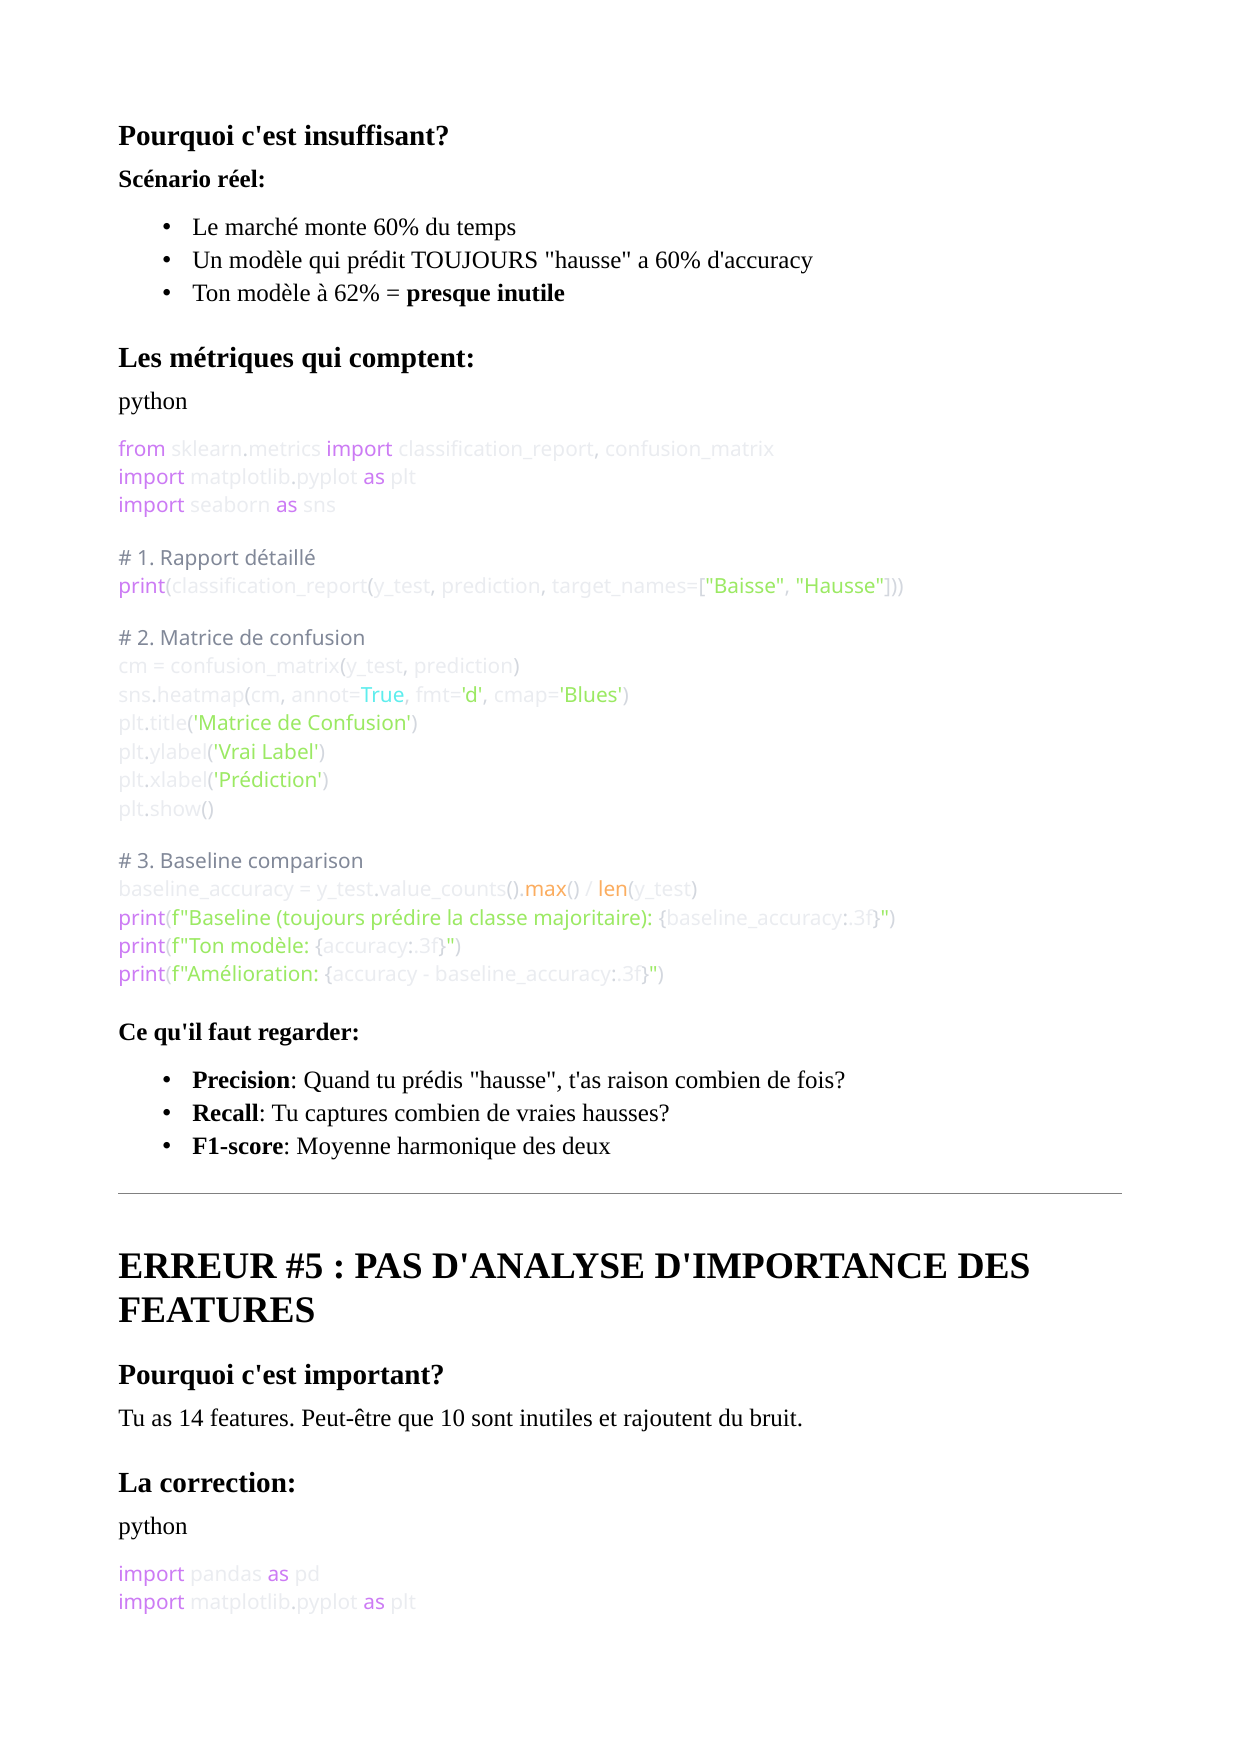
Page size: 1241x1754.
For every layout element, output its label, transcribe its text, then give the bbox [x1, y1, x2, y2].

text plt.ylabel('Vrai Label') [118, 737, 1122, 765]
text print(f"Ton modèle: {accuracy:.3f}") [118, 931, 1122, 959]
text print(f"Amélioration: {accuracy - baseline_accuracy:.3f}") [118, 959, 1122, 988]
subtitle La correction: [118, 1465, 1122, 1499]
list Le marché monte 60% du temps [162, 212, 1122, 241]
list Recall: Tu captures combien de vraies hausses? [162, 1098, 1122, 1127]
text Ce qu'il faut regarder: [118, 1017, 1122, 1046]
text Scénario réel: [118, 164, 1122, 193]
text baseline_accuracy = y_test.value_counts().max() / len(y_test) [118, 874, 1122, 903]
list Un modèle qui prédit TOUJOURS "hausse" a 60% d'accuracy [162, 245, 1122, 273]
text # 1. Rapport détaillé [118, 543, 1122, 571]
subtitle Les métriques qui comptent: [118, 340, 1122, 373]
text import seaborn as sns [118, 491, 1122, 519]
text print(f"Baseline (toujours prédire la classe majoritaire): {baseline_accuracy:.3f}") [118, 903, 1122, 931]
text from sklearn.metrics import classification_report, confusion_matrix [118, 434, 1122, 462]
text plt.xlabel('Prédiction') [118, 765, 1122, 794]
text plt.show() [118, 794, 1122, 822]
text print(classification_report(y_test, prediction, target_names=["Baisse", "Hausse"])) [118, 571, 1122, 599]
subtitle Pourquoi c'est insuffisant? [118, 118, 1122, 152]
text import matplotlib.pyplot as plt [118, 462, 1122, 491]
text python [118, 1511, 1122, 1540]
list Ton modèle à 62% = presque inutile [162, 278, 1122, 307]
text python [118, 386, 1122, 415]
text import pandas as pd [118, 1559, 1122, 1587]
text # 3. Baseline comparison [118, 846, 1122, 874]
subtitle Pourquoi c'est important? [118, 1357, 1122, 1391]
text Tu as 14 features. Peut-être que 10 sont inutiles et rajoutent du bruit. [118, 1403, 1122, 1432]
text # 2. Matrice de confusion [118, 623, 1122, 652]
list F1-score: Moyenne harmonique des deux [162, 1131, 1122, 1160]
list Precision: Quand tu prédis "hausse", t'as raison combien de fois? [162, 1065, 1122, 1094]
text import matplotlib.pyplot as plt [118, 1587, 1122, 1616]
text cm = confusion_matrix(y_test, prediction) [118, 652, 1122, 680]
text plt.title('Matrice de Confusion') [118, 708, 1122, 737]
text sns.heatmap(cm, annot=True, fmt='d', cmap='Blues') [118, 680, 1122, 708]
subtitle ERREUR #5 : PAS D'ANALYSE D'IMPORTANCE DES FEATURES [118, 1244, 1122, 1330]
